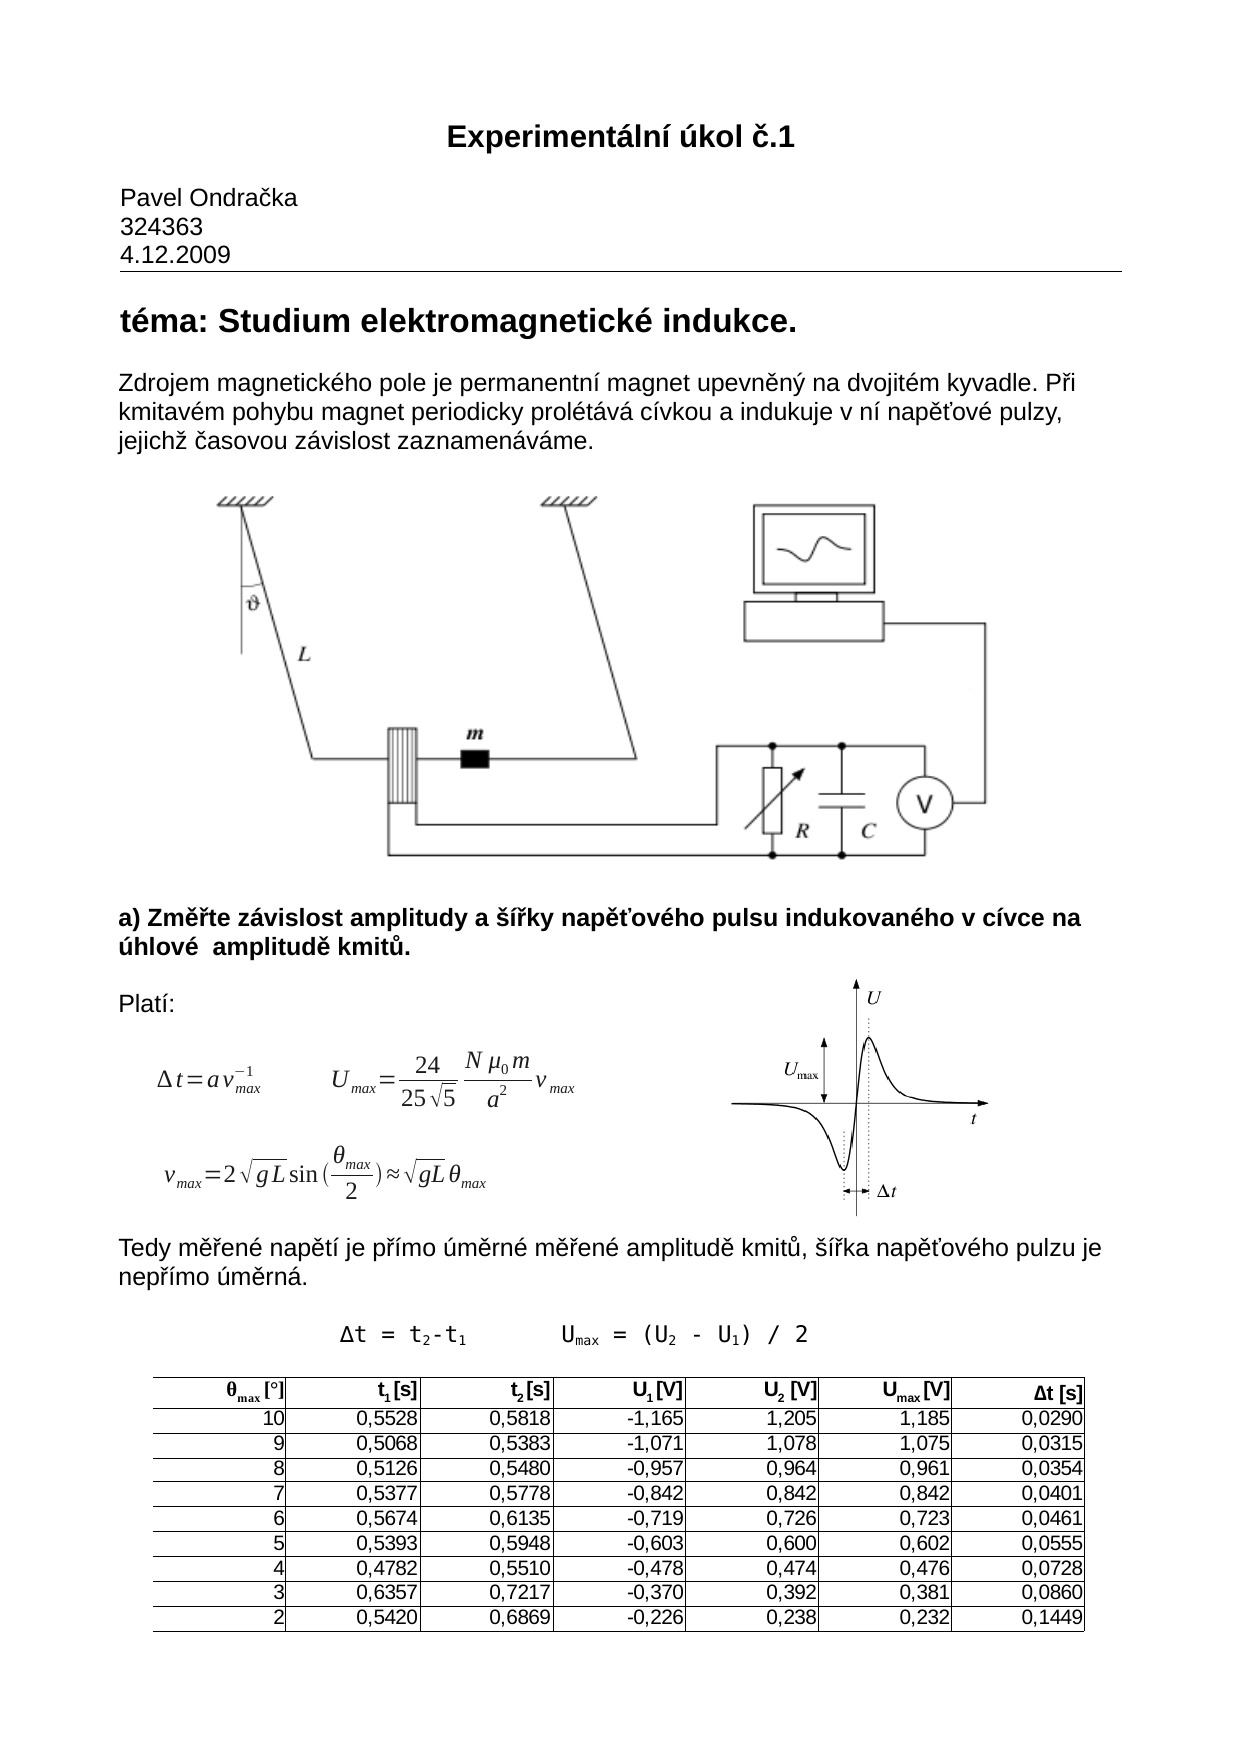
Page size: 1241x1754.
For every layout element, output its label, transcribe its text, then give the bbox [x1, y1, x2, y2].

text 324363 [120, 212, 1122, 240]
text Zdrojem magnetického pole je permanentní magnet upevněný na dvojitém kyvadle. Při kmitavém pohybu magnet periodicky prolétává cívkou a indukuje v ní napěťové pulzy, jejichž časovou závislost zaznamenáváme. [118, 368, 1122, 454]
text Platí: [118, 989, 722, 1018]
text 4.12.2009 [120, 240, 1122, 271]
text ∆t = t2-t1 Umax = (U2 - U1) / 2 [118, 1319, 1122, 1348]
text Tedy měřené napětí je přímo úměrné měřené amplitudě kmitů, šířka napěťového pulzu je nepřímo úměrná. [118, 1233, 1122, 1291]
text Pavel Ondračka [120, 183, 1122, 212]
text [1007, 989, 1122, 1018]
text téma: Studium elektromagnetické indukce. [120, 301, 1122, 339]
text Experimentální úkol č.1 [120, 118, 1122, 154]
picture [176, 472, 1030, 875]
picture [722, 975, 1007, 1219]
text a) Změřte závislost amplitudy a šířky napěťového pulsu indukovaného v cívce na úhlové amplitudě kmitů. [118, 903, 1122, 961]
